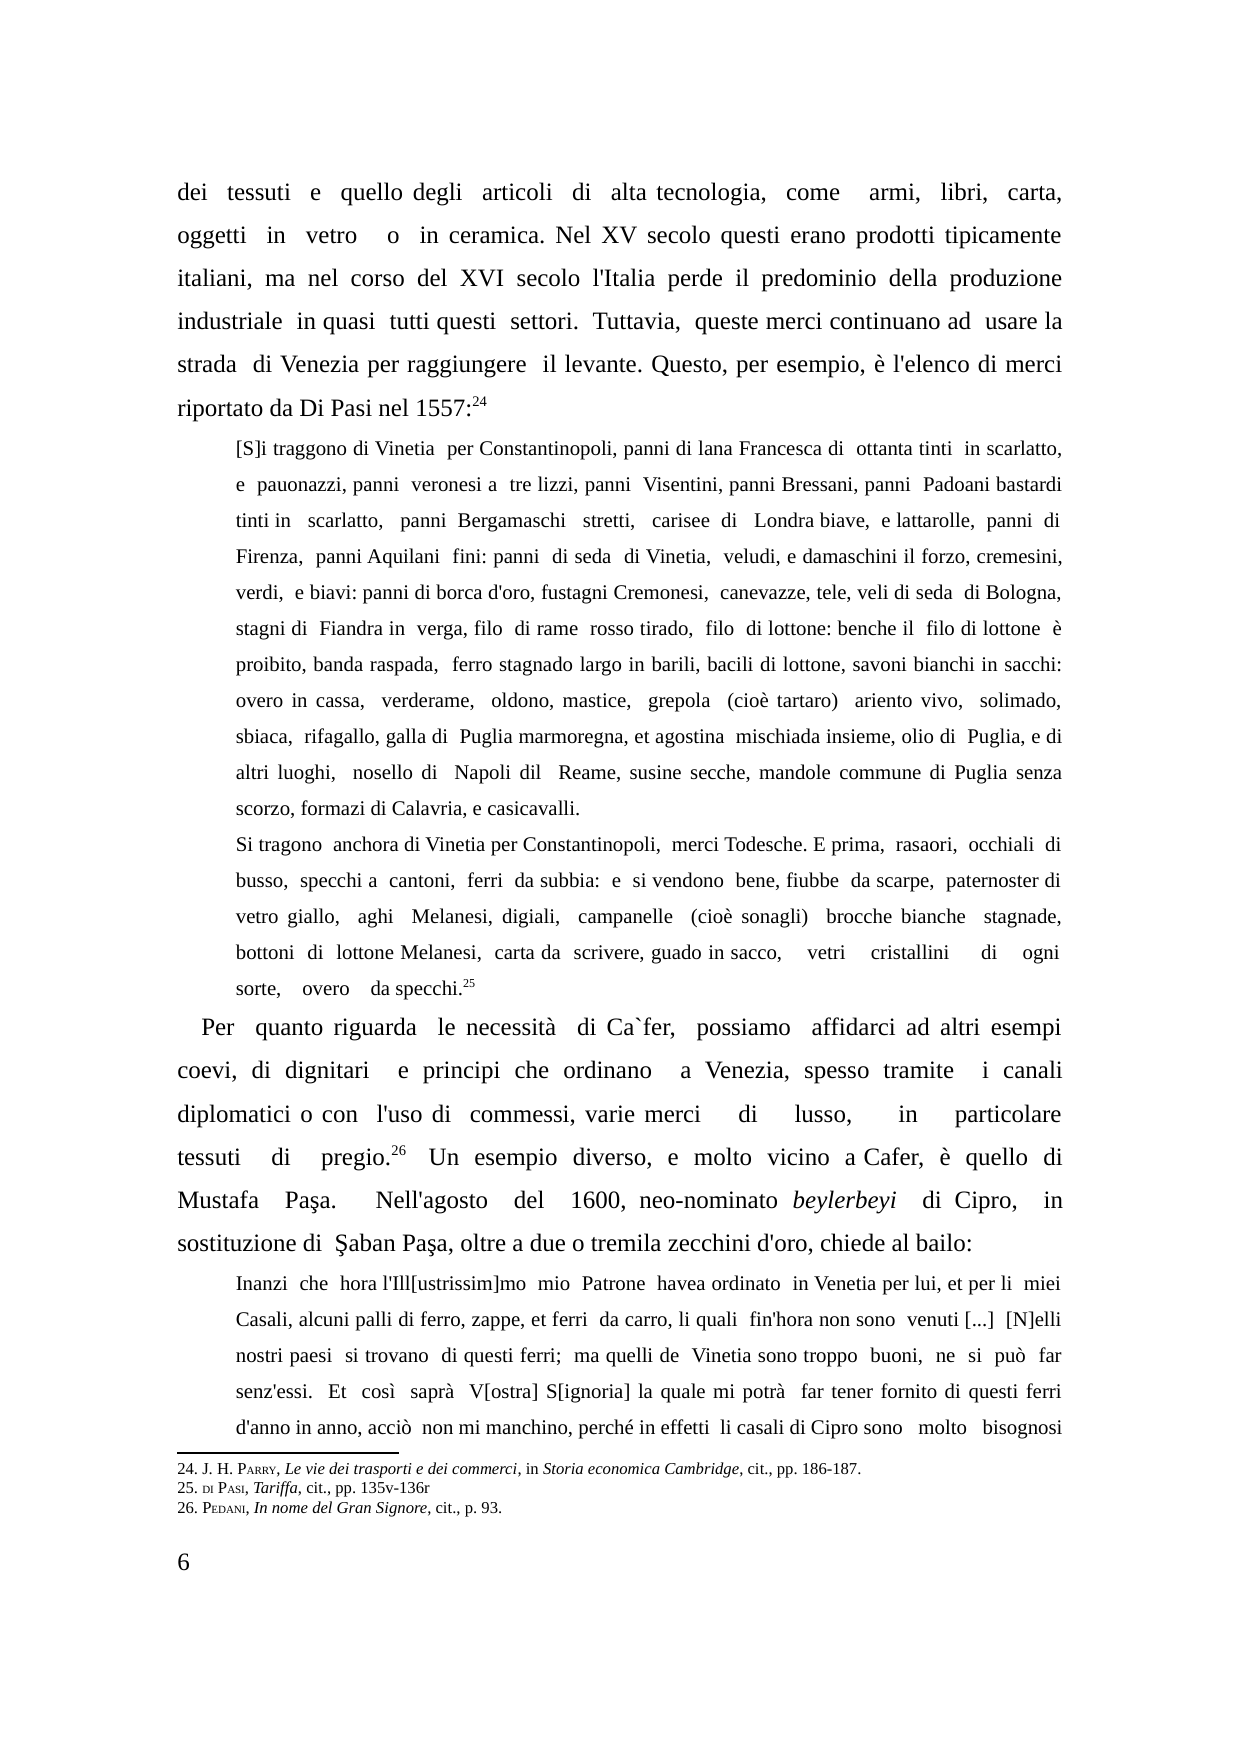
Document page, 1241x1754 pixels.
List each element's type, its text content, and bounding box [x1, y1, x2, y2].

text dei tessuti e quello degli articoli di alta tecnologia, come armi, libri, carta, oggetti in vetro o in ceramica. Nel XV secolo questi erano prodotti tipicamente italiani, ma nel corso del XVI secolo l'Italia perde il predominio della produzione industriale in quasi tutti questi settori. Tuttavia, queste merci continuano ad usare la strada di Venezia per raggiungere il levante. Questo, per esempio, è l'elenco di merci riportato da Di Pasi nel 1557: [177, 177, 1063, 421]
text Si tragono anchora di Vinetia per Constantinopoli, merci Todesche. E prima, rasaori, occhiali di busso, specchi a cantoni, ferri da subbia: e si vendono bene, fiubbe da scarpe, paternoster di vetro giallo, aghi Melanesi, digiali, campanelle (cioè sonagli) brocche bianche stagnade, bottoni di lottone Melanesi, carta da scrivere, guado in sacco, vetri cristallini di ogni sorte, overo da specchi. [236, 832, 1063, 1000]
text Inanzi che hora l'Ill[ustrissim]mo mio Patrone havea ordinato in Venetia per lui, et per li miei Casali, alcuni palli di ferro, zappe, et ferri da carro, li quali fin'hora non sono venuti [...] [N]elli nostri paesi si trovano di questi ferri; ma quelli de Vinetia sono troppo buoni, ne si può far senz'essi. Et così saprà V[ostra] S[ignoria] la quale mi potrà far tener fornito di questi ferri d'anno in anno, acciò non mi manchino, perché in effetti li casali di Cipro sono molto bisognosi [236, 1271, 1063, 1439]
text J. H. Parry, Le vie dei trasporti e dei commerci, in Storia economica Cambridge, cit., pp. 186-187. [177, 1459, 1063, 1478]
text [S]i traggono di Vinetia per Constantinopoli, panni di lana Francesca di ottanta tinti in scarlatto, e pauonazzi, panni veronesi a tre lizzi, panni Visentini, panni Bressani, panni Padoani bastardi tinti in scarlatto, panni Bergamaschi stretti, carisee di Londra biave, e lattarolle, panni di Firenza, panni Aquilani fini: panni di seda di Vinetia, veludi, e damaschini il forzo, cremesini, verdi, e biavi: panni di borca d'oro, fustagni Cremonesi, canevazze, tele, veli di seda di Bologna, stagni di Fiandra in verga, filo di rame rosso tirado, filo di lottone: benche il filo di lottone è proibito, banda raspada, ferro stagnado largo in barili, bacili di lottone, savoni bianchi in sacchi: overo in cassa, verderame, oldono, mastice, grepola (cioè tartaro) ariento vivo, solimado, sbiaca, rifagallo, galla di Puglia marmoregna, et agostina mischiada insieme, olio di Puglia, e di altri luoghi, nosello di Napoli dil Reame, susine secche, mandole commune di Puglia senza scorzo, formazi di Calavria, e casicavalli. [236, 436, 1063, 820]
text Pedani, In nome del Gran Signore, cit., p. 93. [177, 1497, 1063, 1517]
text Per quanto riguarda le necessità di Ca`fer, possiamo affidarci ad altri esempi coevi, di dignitari e principi che ordinano a Venezia, spesso tramite i canali diplomatici o con l'uso di commessi, varie merci di lusso, in particolare tessuti di pregio. Un esempio diverso, e molto vicino a Cafer, è quello di Mustafa Paşa. Nell'agosto del 1600, neo-nominato beylerbeyi di Cipro, in sostituzione di Şaban Paşa, oltre a due o tremila zecchini d'oro, chiede al bailo: [177, 1012, 1063, 1257]
text di Pasi, Tariffa, cit., pp. 135v-136r [177, 1478, 1063, 1497]
